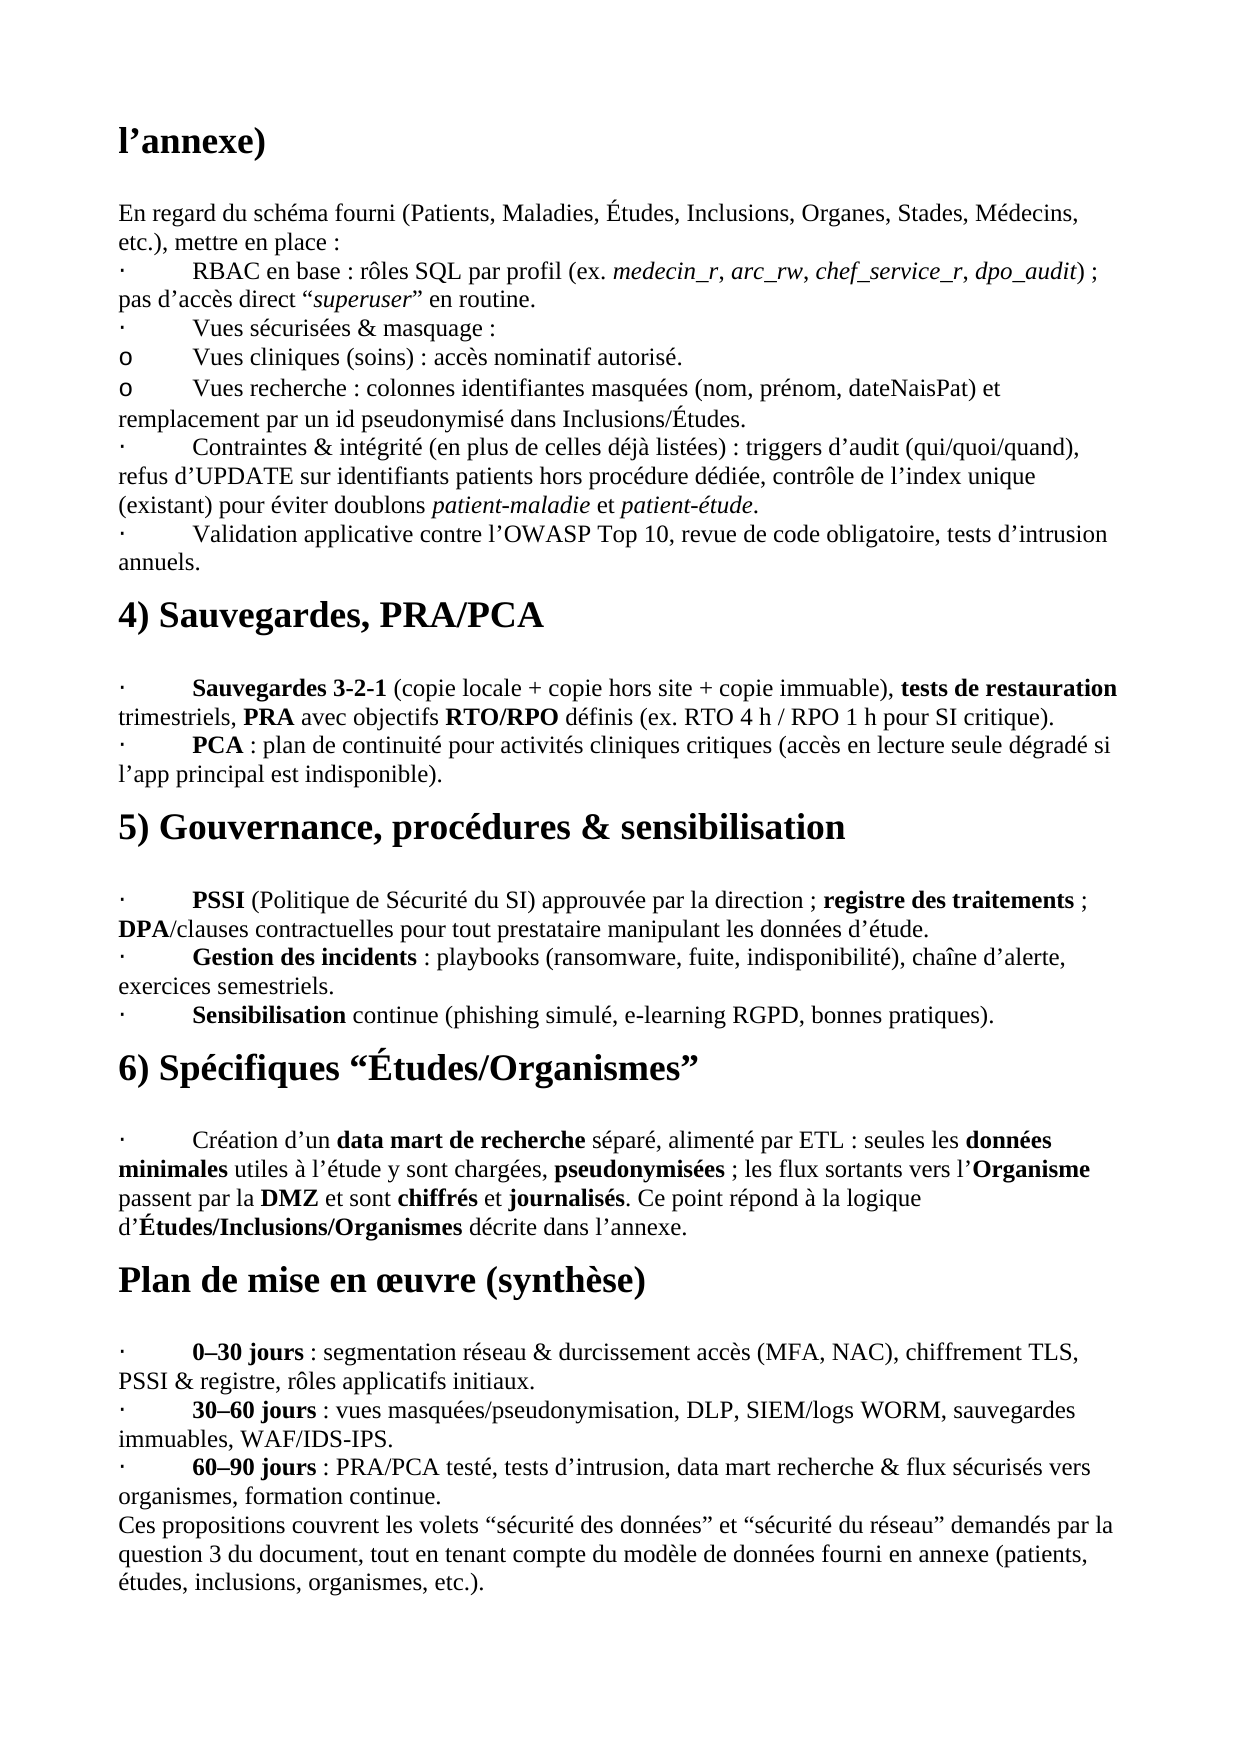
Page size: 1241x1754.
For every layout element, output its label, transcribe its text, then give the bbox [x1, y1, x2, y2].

list Vues recherche : colonnes identifiantes masquées (nom, prénom, dateNaisPat) et remplacement par un id pseudonymisé dans Inclusions/Études. [118, 373, 1122, 432]
list Vues sécurisées & masquage : [118, 313, 1122, 342]
list Validation applicative contre l’OWASP Top 10, revue de code obligatoire, tests d’intrusion annuels. [118, 519, 1122, 576]
list Sauvegardes 3-2-1 (copie locale + copie hors site + copie immuable), tests de restauration trimestriels, PRA avec objectifs RTO/RPO définis (ex. RTO 4 h / RPO 1 h pour SI critique). [118, 673, 1122, 731]
list PSSI (Politique de Sécurité du SI) approuvée par la direction ; registre des traitements ; DPA/clauses contractuelles pour tout prestataire manipulant les données d’étude. [118, 885, 1122, 942]
list 0–30 jours : segmentation réseau & durcissement accès (MFA, NAC), chiffrement TLS, PSSI & registre, rôles applicatifs initiaux. [118, 1337, 1122, 1395]
text Ces propositions couvrent les volets “sécurité des données” et “sécurité du réseau” demandés par la question 3 du document, tout en tenant compte du modèle de données fourni en annexe (patients, études, inclusions, organismes, etc.). [118, 1510, 1122, 1596]
list Gestion des incidents : playbooks (ransomware, fuite, indisponibilité), chaîne d’alerte, exercices semestriels. [118, 942, 1122, 1000]
subtitle l’annexe) [118, 118, 1122, 161]
list Sensibilisation continue (phishing simulé, e-learning RGPD, bonnes pratiques). [118, 1000, 1122, 1029]
list 60–90 jours : PRA/PCA testé, tests d’intrusion, data mart recherche & flux sécurisés vers organismes, formation continue. [118, 1452, 1122, 1510]
text En regard du schéma fourni (Patients, Maladies, Études, Inclusions, Organes, Stades, Médecins, etc.), mettre en place : [118, 198, 1122, 256]
list PCA : plan de continuité pour activités cliniques critiques (accès en lecture seule dégradé si l’app principal est indisponible). [118, 731, 1122, 788]
subtitle 4) Sauvegardes, PRA/PCA [118, 593, 1122, 636]
list 30–60 jours : vues masquées/pseudonymisation, DLP, SIEM/logs WORM, sauvegardes immuables, WAF/IDS-IPS. [118, 1395, 1122, 1452]
subtitle 6) Spécifiques “Études/Organismes” [118, 1045, 1122, 1088]
list Création d’un data mart de recherche séparé, alimenté par ETL : seules les données minimales utiles à l’étude y sont chargées, pseudonymisées ; les flux sortants vers l’Organisme passent par la DMZ et sont chiffrés et journalisés. Ce point répond à la logique d’Études/Inclusions/Organismes décrite dans l’annexe. [118, 1126, 1122, 1241]
subtitle Plan de mise en œuvre (synthèse) [118, 1257, 1122, 1300]
list RBAC en base : rôles SQL par profil (ex. medecin_r, arc_rw, chef_service_r, dpo_audit) ; pas d’accès direct “superuser” en routine. [118, 256, 1122, 313]
list Contraintes & intégrité (en plus de celles déjà listées) : triggers d’audit (qui/quoi/quand), refus d’UPDATE sur identifiants patients hors procédure dédiée, contrôle de l’index unique (existant) pour éviter doublons patient-maladie et patient-étude. [118, 432, 1122, 519]
list Vues cliniques (soins) : accès nominatif autorisé. [118, 342, 1122, 373]
subtitle 5) Gouvernance, procédures & sensibilisation [118, 805, 1122, 848]
